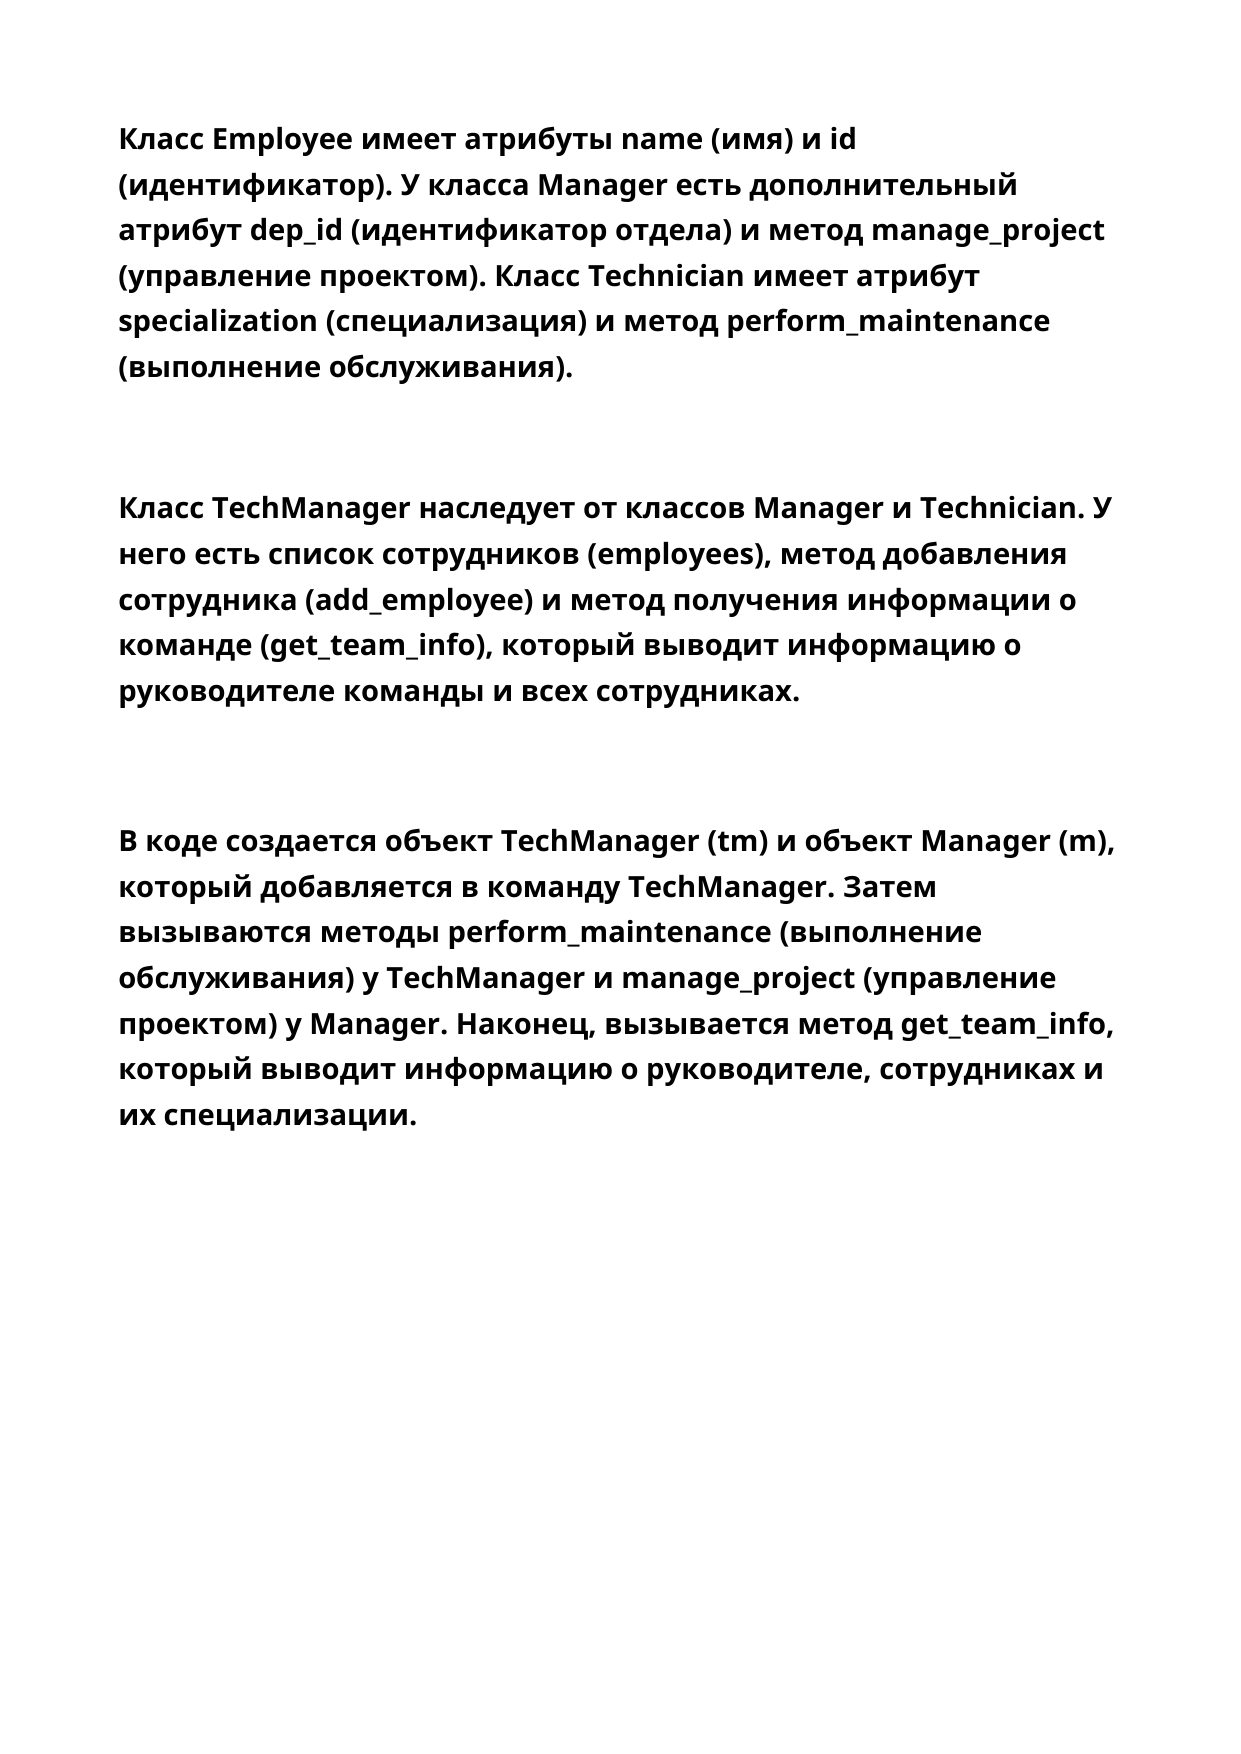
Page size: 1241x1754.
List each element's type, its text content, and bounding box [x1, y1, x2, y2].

text Класс Employee имеет атрибуты name (имя) и id (идентификатор). У класса Manager есть дополнительный атрибут dep_id (идентификатор отдела) и метод manage_project (управление проектом). Класс Technician имеет атрибут specialization (специализация) и метод perform_maintenance (выполнение обслуживания). [118, 118, 1122, 386]
text В коде создается объект TechManager (tm) и объект Manager (m), который добавляется в команду TechManager. Затем вызываются методы perform_maintenance (выполнение обслуживания) у TechManager и manage_project (управление проектом) у Manager. Наконец, вызывается метод get_team_info, который выводит информацию о руководителе, сотрудниках и их специализации. [118, 821, 1122, 1134]
text Класс TechManager наследует от классов Manager и Technician. У него есть список сотрудников (employees), метод добавления сотрудника (add_employee) и метод получения информации о команде (get_team_info), который выводит информацию о руководителе команды и всех сотрудниках. [118, 488, 1122, 710]
